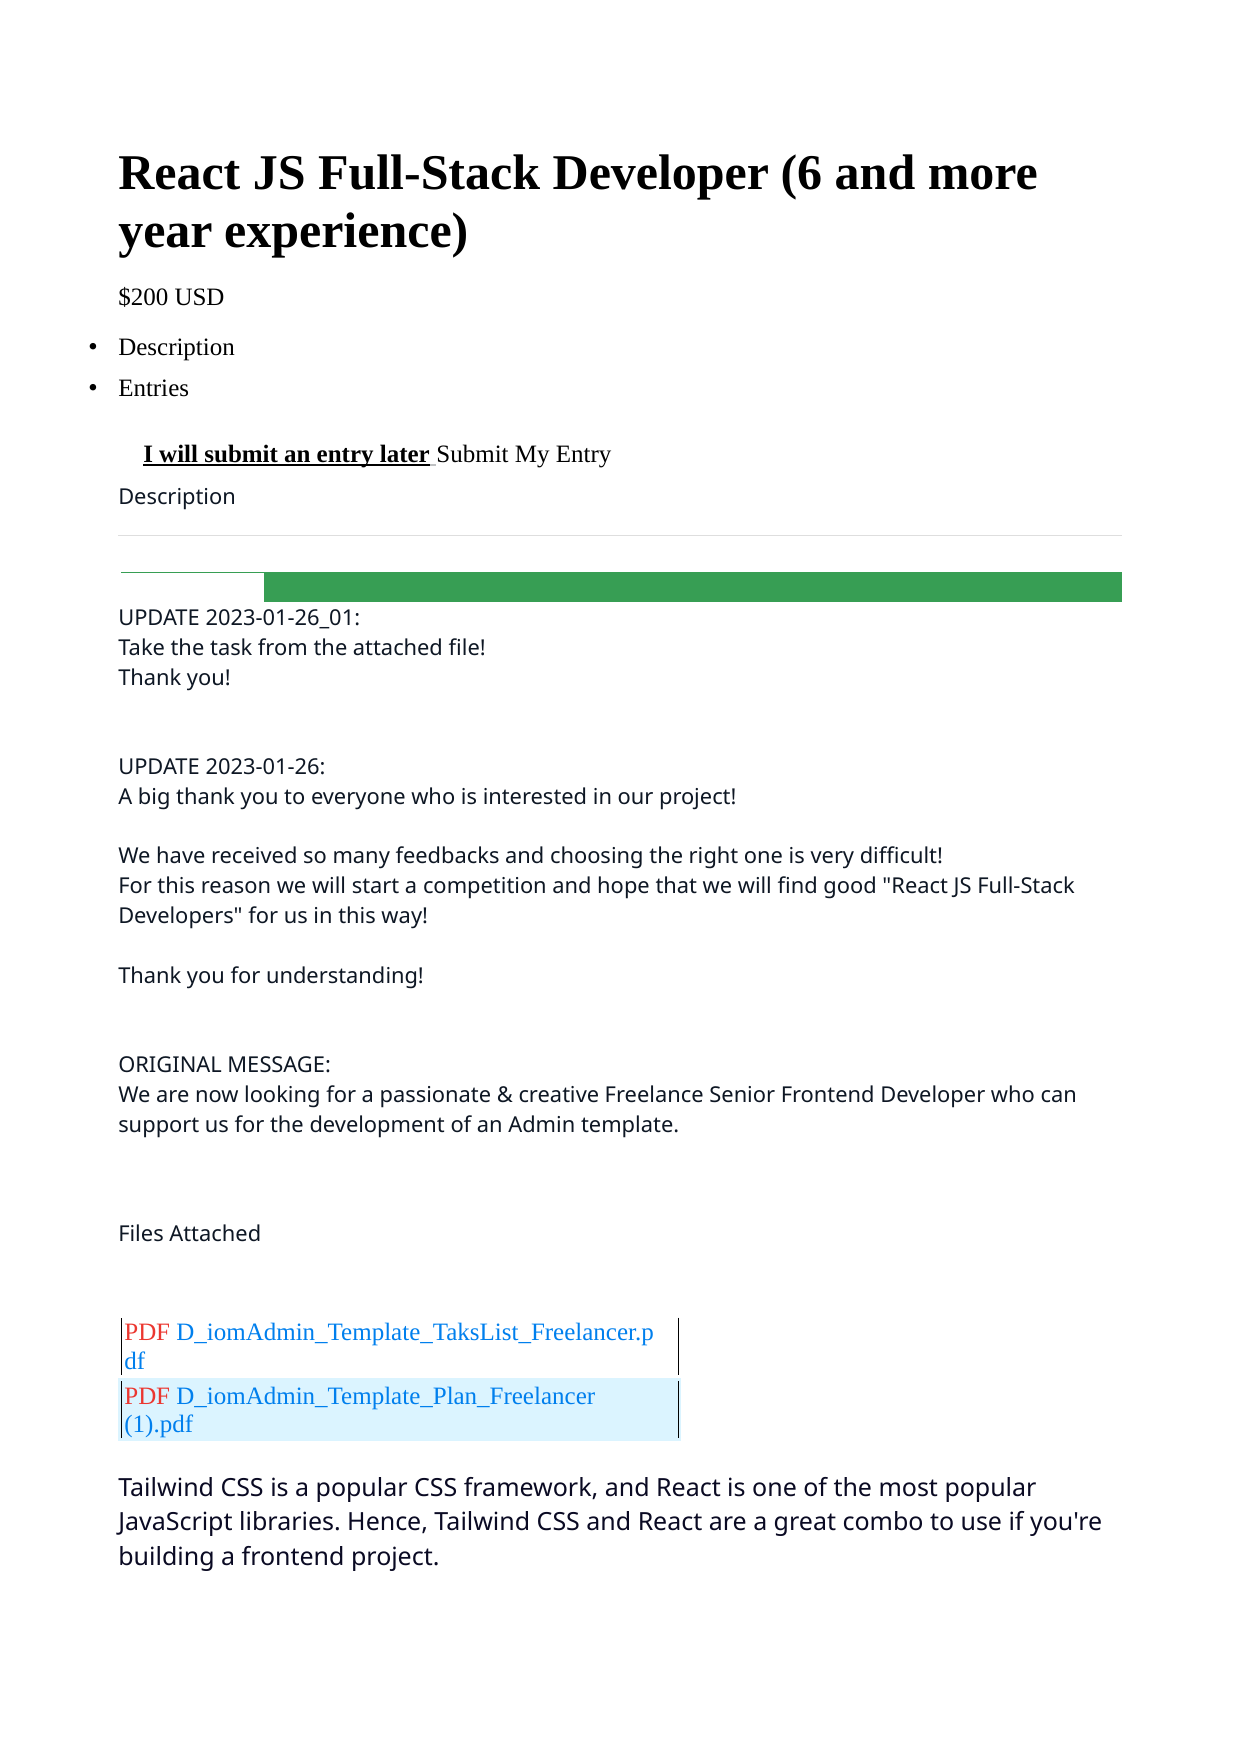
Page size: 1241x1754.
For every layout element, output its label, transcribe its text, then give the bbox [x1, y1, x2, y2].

subtitle Files Attached [118, 1218, 1122, 1248]
list Description [118, 332, 1122, 361]
text Tailwind CSS is a popular CSS framework, and React is one of the most popular JavaScript libraries. Hence, Tailwind CSS and React are a great combo to use if you're building a frontend project. [118, 1470, 1122, 1572]
subtitle Description [118, 481, 1122, 535]
text I will submit an entry later Submit My Entry [143, 439, 1103, 468]
subtitle React JS Full-Stack Developer (6 and more year experience) [118, 143, 1122, 258]
table_cell PDF D_iomAdmin_Template_Plan_Freelancer (1).pdf [118, 1378, 681, 1441]
text UPDATE 2023-01-26_01: Take the task from the attached file! Thank you! UPDATE 2023-01-26: A big thank you to everyone who is interested in our project! We have received so many feedbacks and choosing the right one is very difficult! For this reason we will start a competition and hope that we will find good "React JS Full-Stack Developers" for us in this way! Thank you for understanding! ORIGINAL MESSAGE: We are now looking for a passionate & creative Freelance Senior Frontend Developer who can support us for the development of an Admin template. [118, 602, 1122, 1138]
text $200 USD [118, 282, 1122, 310]
list GUARANTEED [121, 572, 1122, 602]
table_header PDF D_iomAdmin_Template_TaksList_Freelancer.pdf [118, 1315, 681, 1378]
list Entries [118, 373, 1122, 402]
